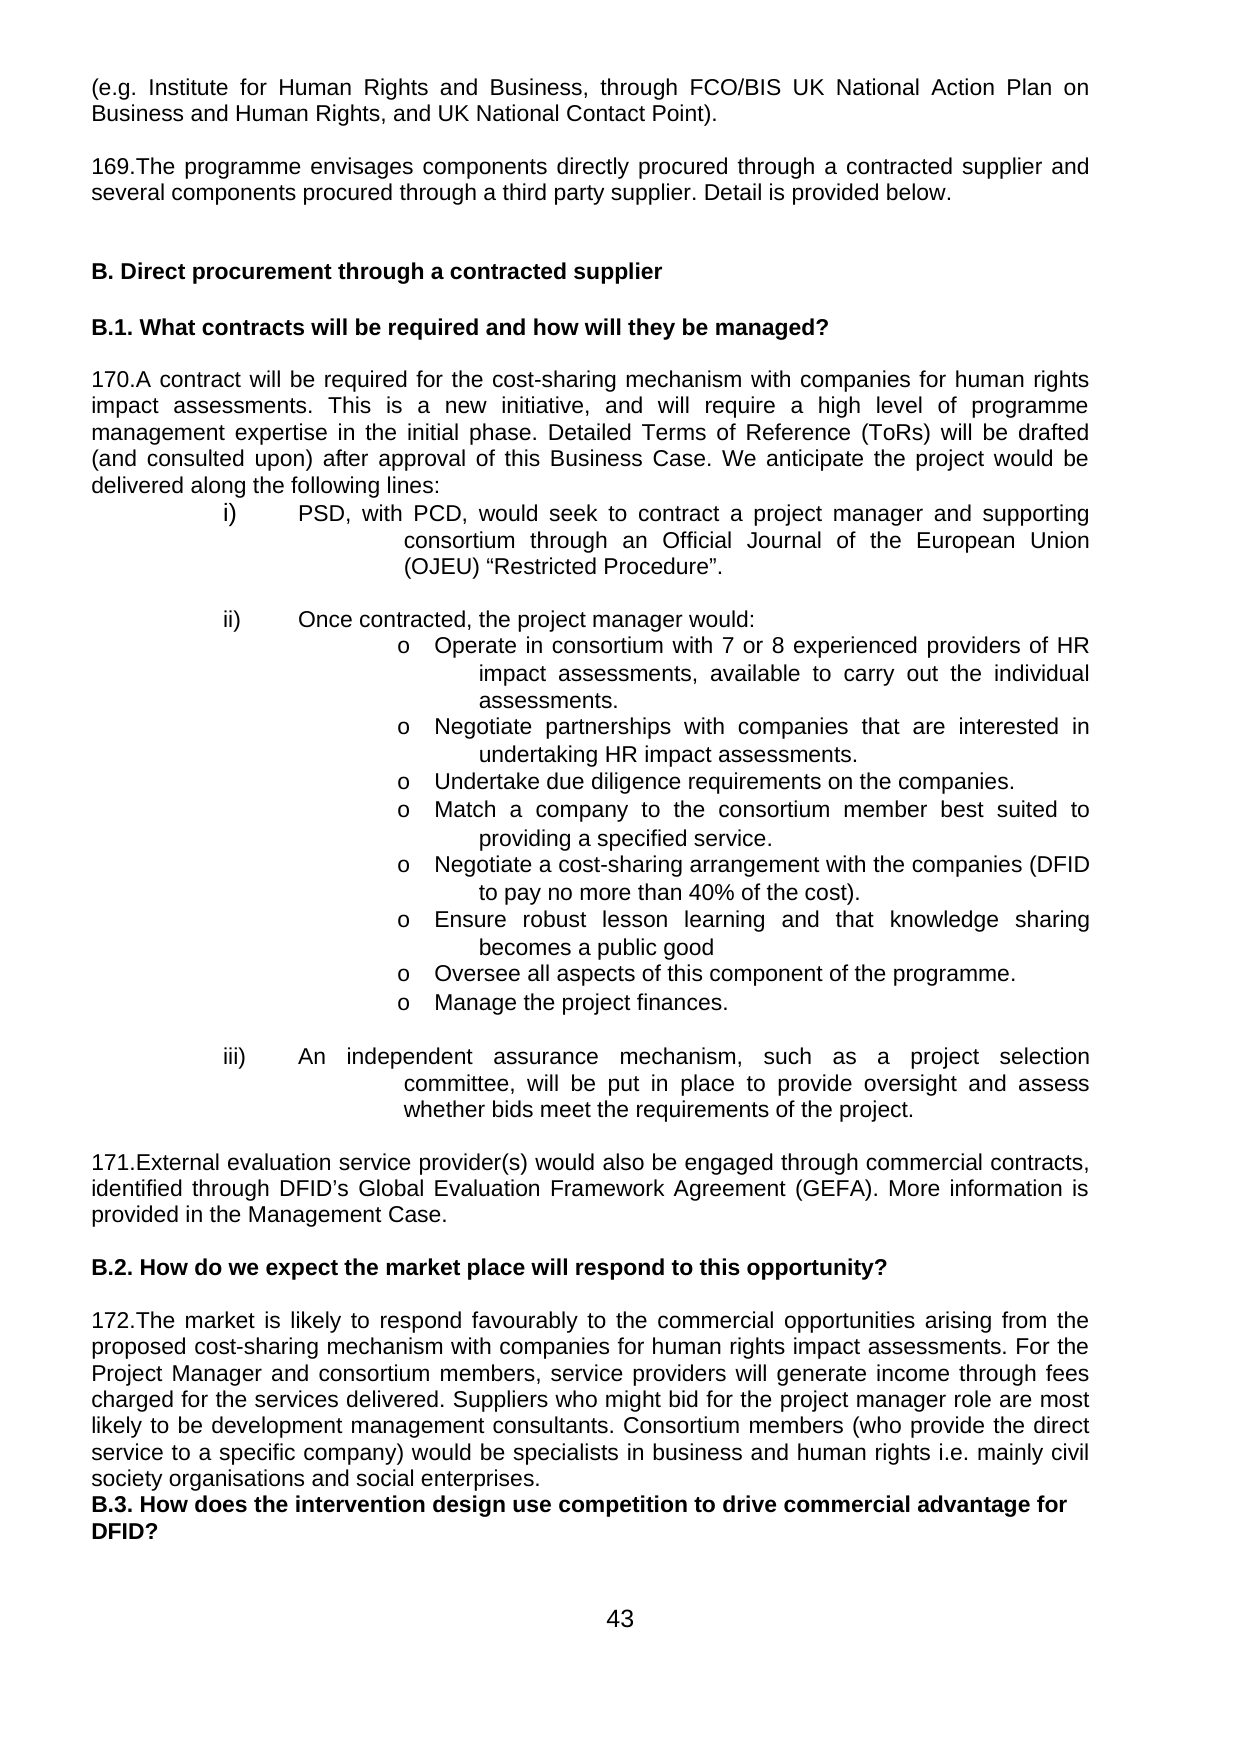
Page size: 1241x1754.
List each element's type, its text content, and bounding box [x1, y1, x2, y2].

list External evaluation service provider(s) would also be engaged through commercial contracts, identified through DFID’s Global Evaluation Framework Agreement (GEFA). More information is provided in the Management Case. [150, 1149, 1090, 1228]
list Match a company to the consortium member best suited to providing a specified service. [397, 796, 1090, 851]
list The market is likely to respond favourably to the commercial opportunities arising from the proposed cost-sharing mechanism with companies for human rights impact assessments. For the Project Manager and consortium members, service providers will generate income through fees charged for the services delivered. Suppliers who might bid for the project manager role are most likely to be development management consultants. Consortium members (who provide the direct service to a specific company) would be specialists in business and human rights i.e. mainly civil society organisations and social enterprises. [150, 1307, 1090, 1491]
list Once contracted, the project manager would: [223, 606, 1090, 632]
list A contract will be required for the cost-sharing mechanism with companies for human rights impact assessments. This is a new initiative, and will require a high level of programme management expertise in the initial phase. Detailed Terms of Reference (ToRs) will be drafted (and consulted upon) after approval of this Business Case. We anticipate the project would be delivered along the following lines: [150, 366, 1090, 498]
text B.2. How do we expect the market place will respond to this opportunity? [91, 1254, 1090, 1280]
list Undertake due diligence requirements on the companies. [397, 768, 1090, 796]
list Operate in consortium with 7 or 8 experienced providers of HR impact assessments, available to carry out the individual assessments. [397, 632, 1090, 713]
list Oversee all aspects of this component of the programme. [397, 960, 1090, 988]
list Negotiate a cost-sharing arrangement with the companies (DFID to pay no more than 40% of the cost). [397, 851, 1090, 906]
list An independent assurance mechanism, such as a project selection committee, will be put in place to provide oversight and assess whether bids meet the requirements of the project. [223, 1043, 1090, 1122]
list Negotiate partnerships with companies that are interested in undertaking HR impact assessments. [397, 713, 1090, 768]
list Some programme components would involve collaboration with other parts of DFID, including County Offices. We cannot yet specify procurement requirements, as the form of our engagement with other DFID teams will vary on a case-by-case basis. PSD may make advisory time available to another DFID team; leverage our existing relationships with responsible business partner organisations; establish new relationships with organisations that are partners of companies within our key relationship management mechanism; or contract studies on responsible business issues that are relevant to a number of DFID Country Offices. We may leverage our existing relationships with trusted delivery partners (Fairtrade, ETI, UN Global Compact, UK National Contact Point etc); and relationships that develop, as we implement this programme (e.g. ISEAL, Global Reporting Initiative); or deliver through established indirect relationships from our cross-Whitehall contacts (e.g. Institute for Human Rights and Business, through FCO/BIS UK National Action Plan on Business and Human Rights, and UK National Contact Point). [150, 74, 1090, 127]
list The programme envisages components directly procured through a contracted supplier and several components procured through a third party supplier. Detail is provided below. [150, 153, 1090, 206]
list Manage the project finances. [397, 988, 1090, 1017]
list Ensure robust lesson learning and that knowledge sharing becomes a public good [397, 906, 1090, 960]
text B. Direct procurement through a contracted supplier [91, 258, 1090, 285]
list PSD, with PCD, would seek to contract a project manager and supporting consortium through an Official Journal of the European Union (OJEU) “Restricted Procedure”. [223, 498, 1090, 579]
text B.3. How does the intervention design use competition to drive commercial advantage for DFID? [91, 1491, 1090, 1544]
text B.1. What contracts will be required and how will they be managed? [91, 313, 1090, 340]
